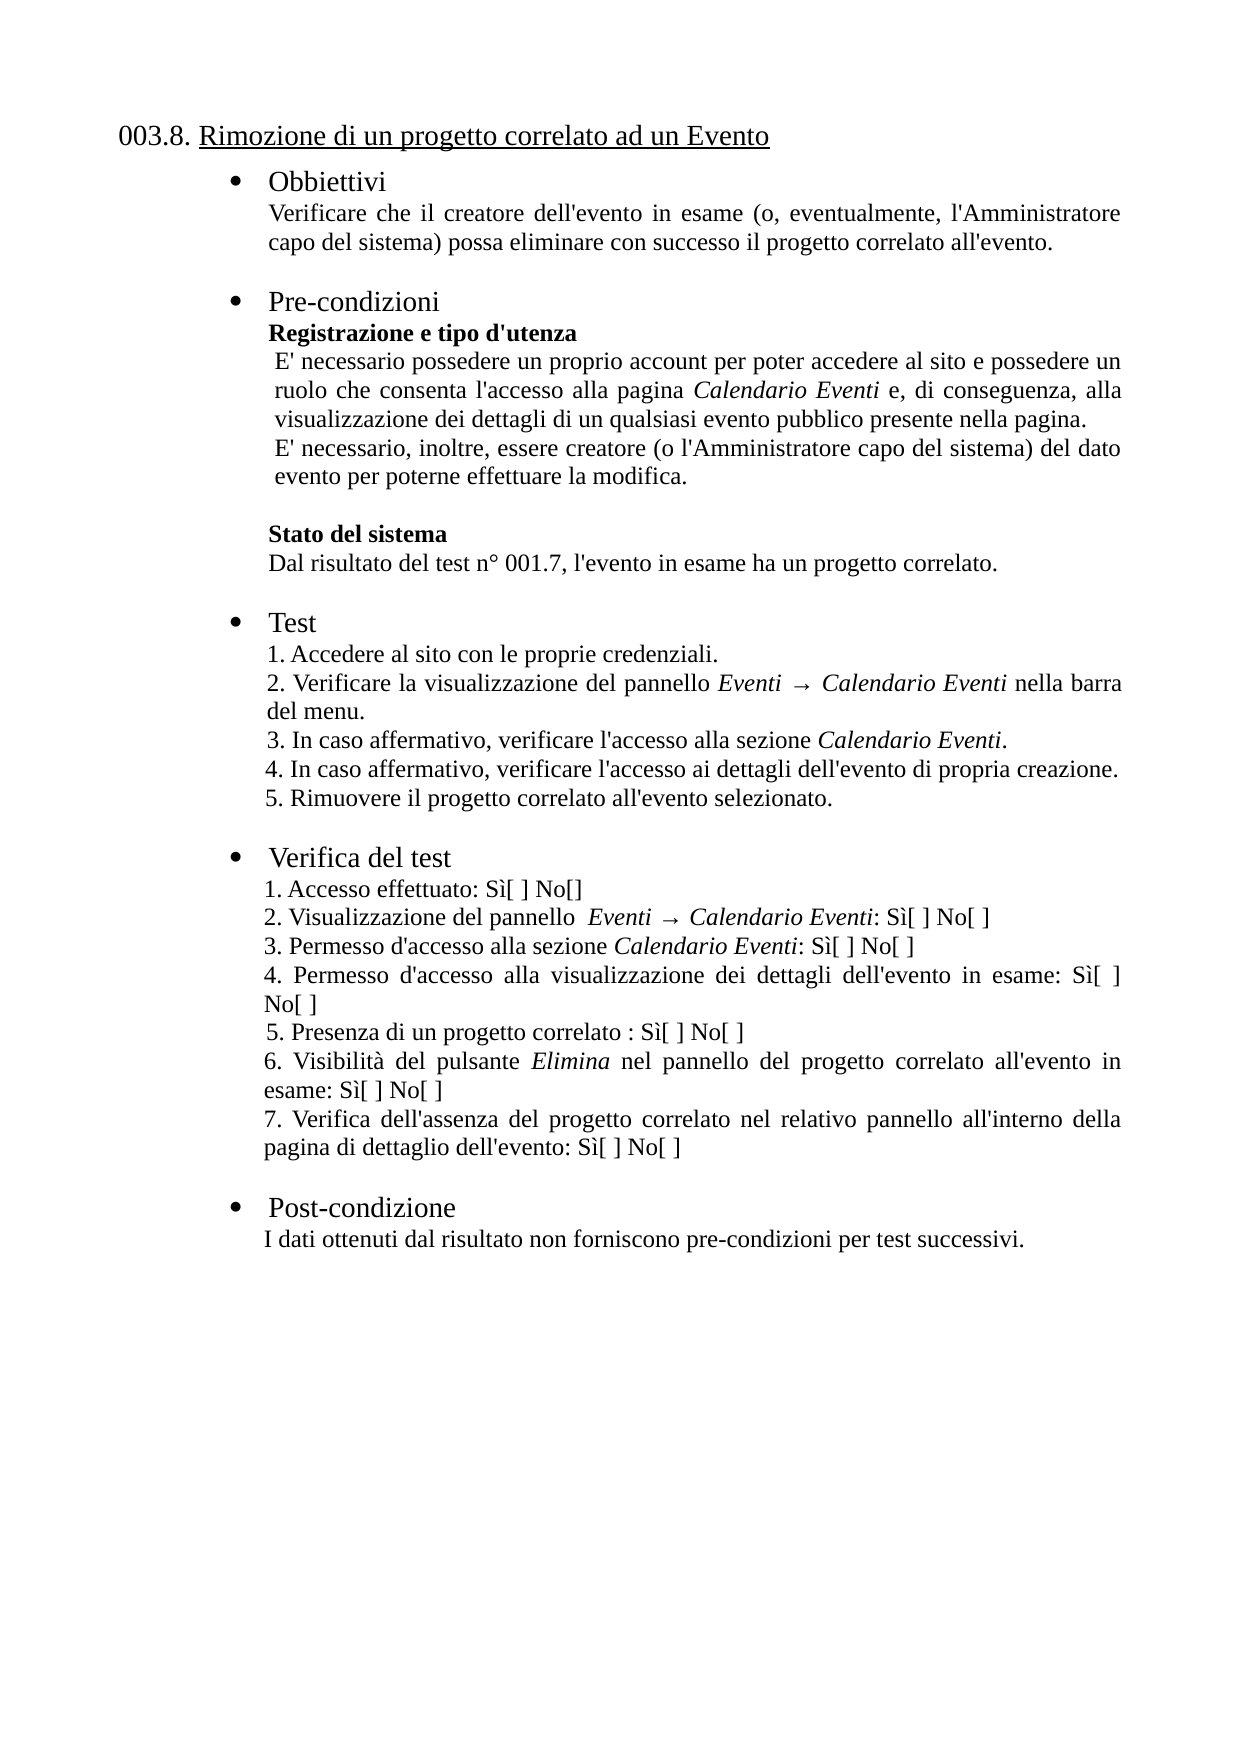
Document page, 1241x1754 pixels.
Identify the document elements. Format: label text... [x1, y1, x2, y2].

text 2. Verificare la visualizzazione del pannello Eventi → Calendario Eventi nella barra del menu. [267, 668, 1122, 725]
list Pre-condizioni [231, 284, 1122, 318]
text Dal risultato del test n° 001.7, l'evento in esame ha un progetto correlato. [268, 548, 1122, 576]
text I dati ottenuti dal risultato non forniscono pre-condizioni per test successivi. [263, 1224, 1122, 1252]
list Test [231, 605, 1122, 639]
text 5. Rimuovere il progetto correlato all'evento selezionato. [265, 783, 1122, 811]
text 3. In caso affermativo, verificare l'accesso alla sezione Calendario Eventi. [267, 725, 1122, 754]
text 3. Permesso d'accesso alla sezione Calendario Eventi: Sì[ ] No[ ] [263, 931, 1122, 960]
text 4. In caso affermativo, verificare l'accesso ai dettagli dell'evento di propria creazione. [265, 754, 1122, 783]
text E' necessario possedere un proprio account per poter accedere al sito e possedere un ruolo che consenta l'accesso alla pagina Calendario Eventi e, di conseguenza, alla visualizzazione dei dettagli di un qualsiasi evento pubblico presente nella pagina. [274, 346, 1122, 433]
text 1. Accedere al sito con le proprie credenziali. [267, 639, 1122, 668]
text Stato del sistema [268, 519, 1122, 548]
text Verificare che il creatore dell'evento in esame (o, eventualmente, l'Amministratore capo del sistema) possa eliminare con successo il progetto correlato all'evento. [268, 198, 1122, 255]
text 4. Permesso d'accesso alla visualizzazione dei dettagli dell'evento in esame: Sì[ ] No[ ] [263, 960, 1122, 1017]
text 1. Accesso effettuato: Sì[ ] No[] [263, 874, 1122, 902]
text 2. Visualizzazione del pannello Eventi → Calendario Eventi: Sì[ ] No[ ] [263, 902, 1122, 931]
text 6. Visibilità del pulsante Elimina nel pannello del progetto correlato all'evento in esame: Sì[ ] No[ ] [263, 1046, 1122, 1104]
list Obbiettivi [231, 164, 1122, 198]
subtitle 003.8. Rimozione di un progetto correlato ad un Evento [118, 118, 1122, 152]
list Post-condizione [231, 1190, 1122, 1224]
text Registrazione e tipo d'utenza [268, 318, 1122, 346]
text 5. Presenza di un progetto correlato : Sì[ ] No[ ] [118, 1017, 1122, 1046]
text E' necessario, inoltre, essere creatore (o l'Amministratore capo del sistema) del dato evento per poterne effettuare la modifica. [274, 433, 1122, 490]
text 7. Verifica dell'assenza del progetto correlato nel relativo pannello all'interno della pagina di dettaglio dell'evento: Sì[ ] No[ ] [263, 1104, 1122, 1161]
list Verifica del test [231, 840, 1122, 874]
